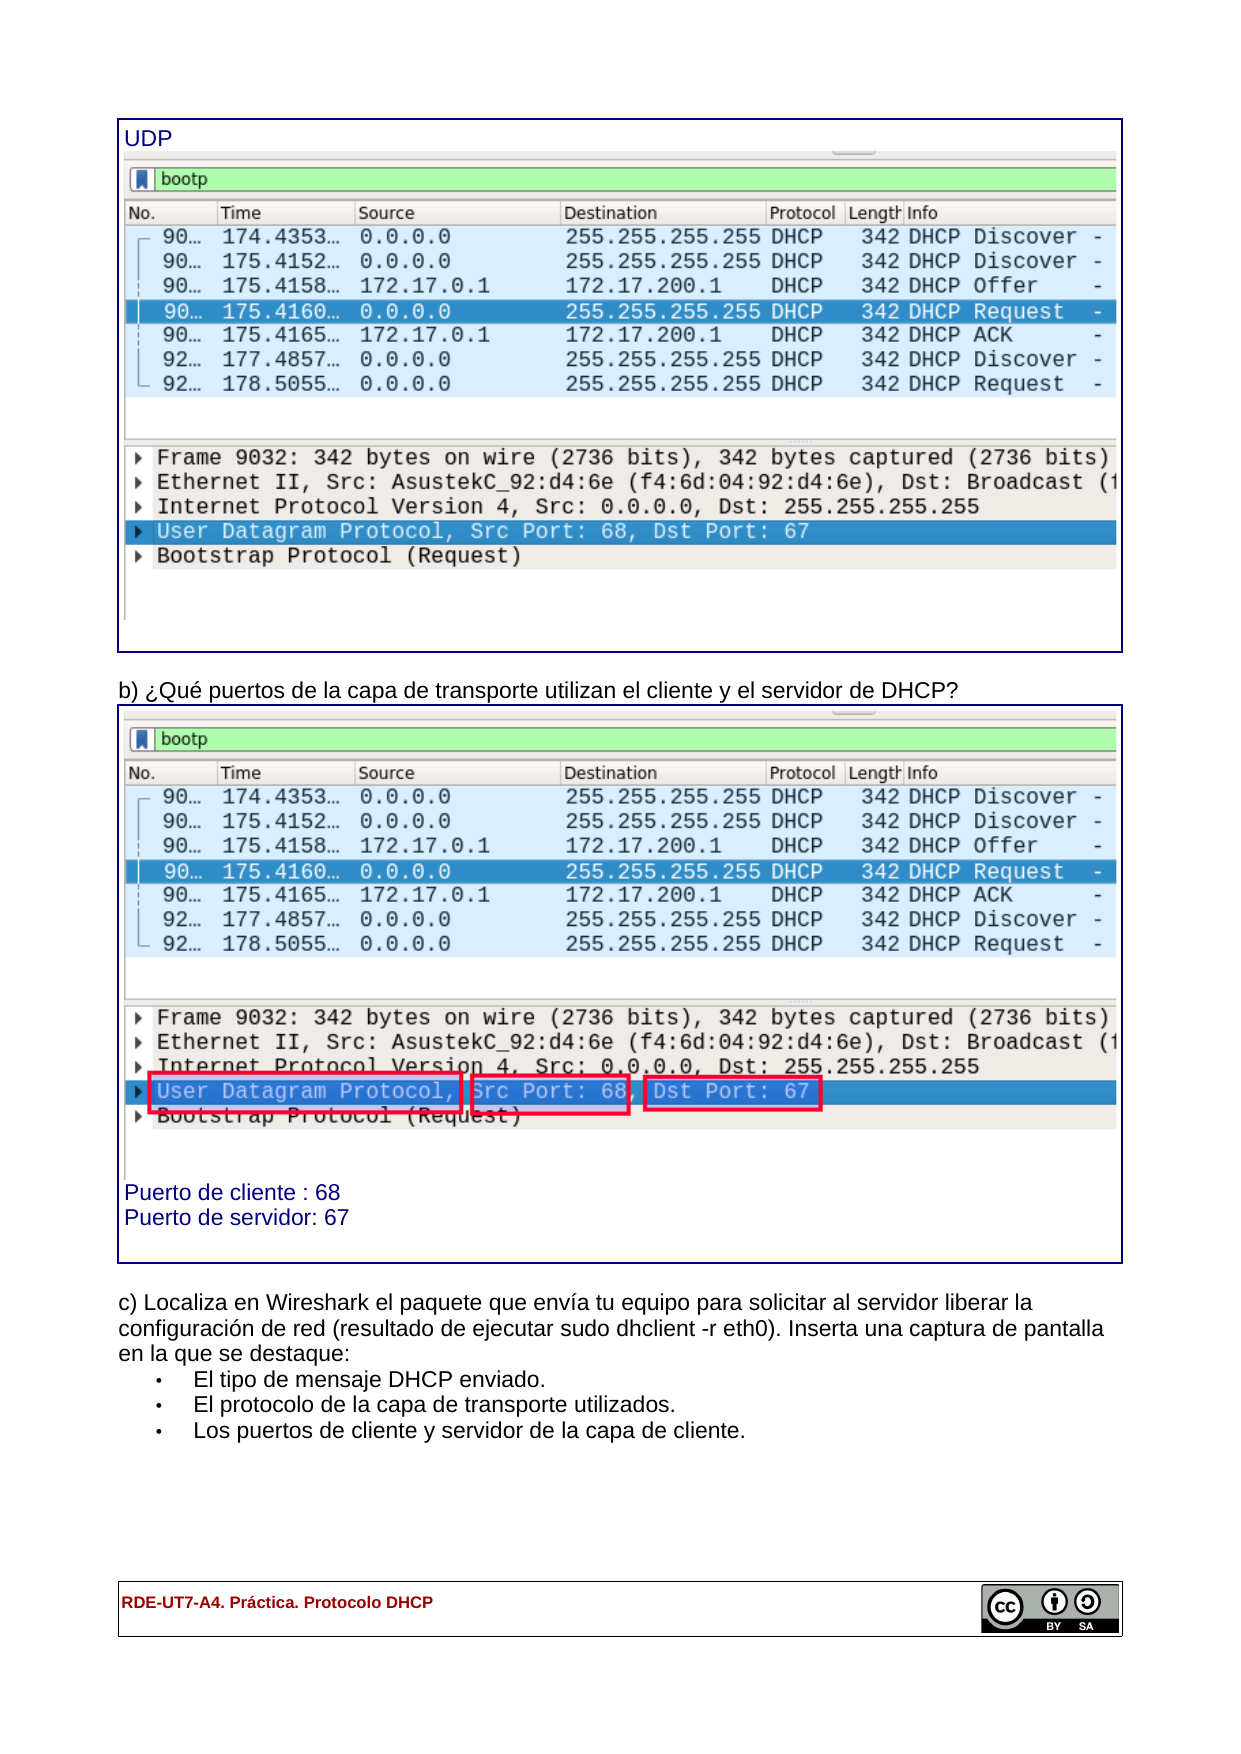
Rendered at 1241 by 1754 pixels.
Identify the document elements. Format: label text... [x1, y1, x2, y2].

picture [123, 151, 1117, 620]
list El tipo de mensaje DHCP enviado. [156, 1366, 1122, 1392]
picture [123, 711, 1117, 1180]
list El protocolo de la capa de transporte utilizados. [156, 1392, 1122, 1418]
text b) ¿Qué puertos de la capa de transporte utilizan el cliente y el servidor de DHCP? [118, 678, 1122, 704]
table_header UDP [119, 120, 1121, 651]
picture [981, 1584, 1119, 1633]
table_header Puerto de cliente : 68 Puerto de servidor: 67 [119, 706, 1121, 1262]
text c) Localiza en Wireshark el paquete que envía tu equipo para solicitar al servidor liberar la configuración de red (resultado de ejecutar sudo dhclient -r eth0). Inserta una captura de pantalla en la que se destaque: [118, 1289, 1122, 1366]
list Los puertos de cliente y servidor de la capa de cliente. [156, 1418, 1122, 1443]
